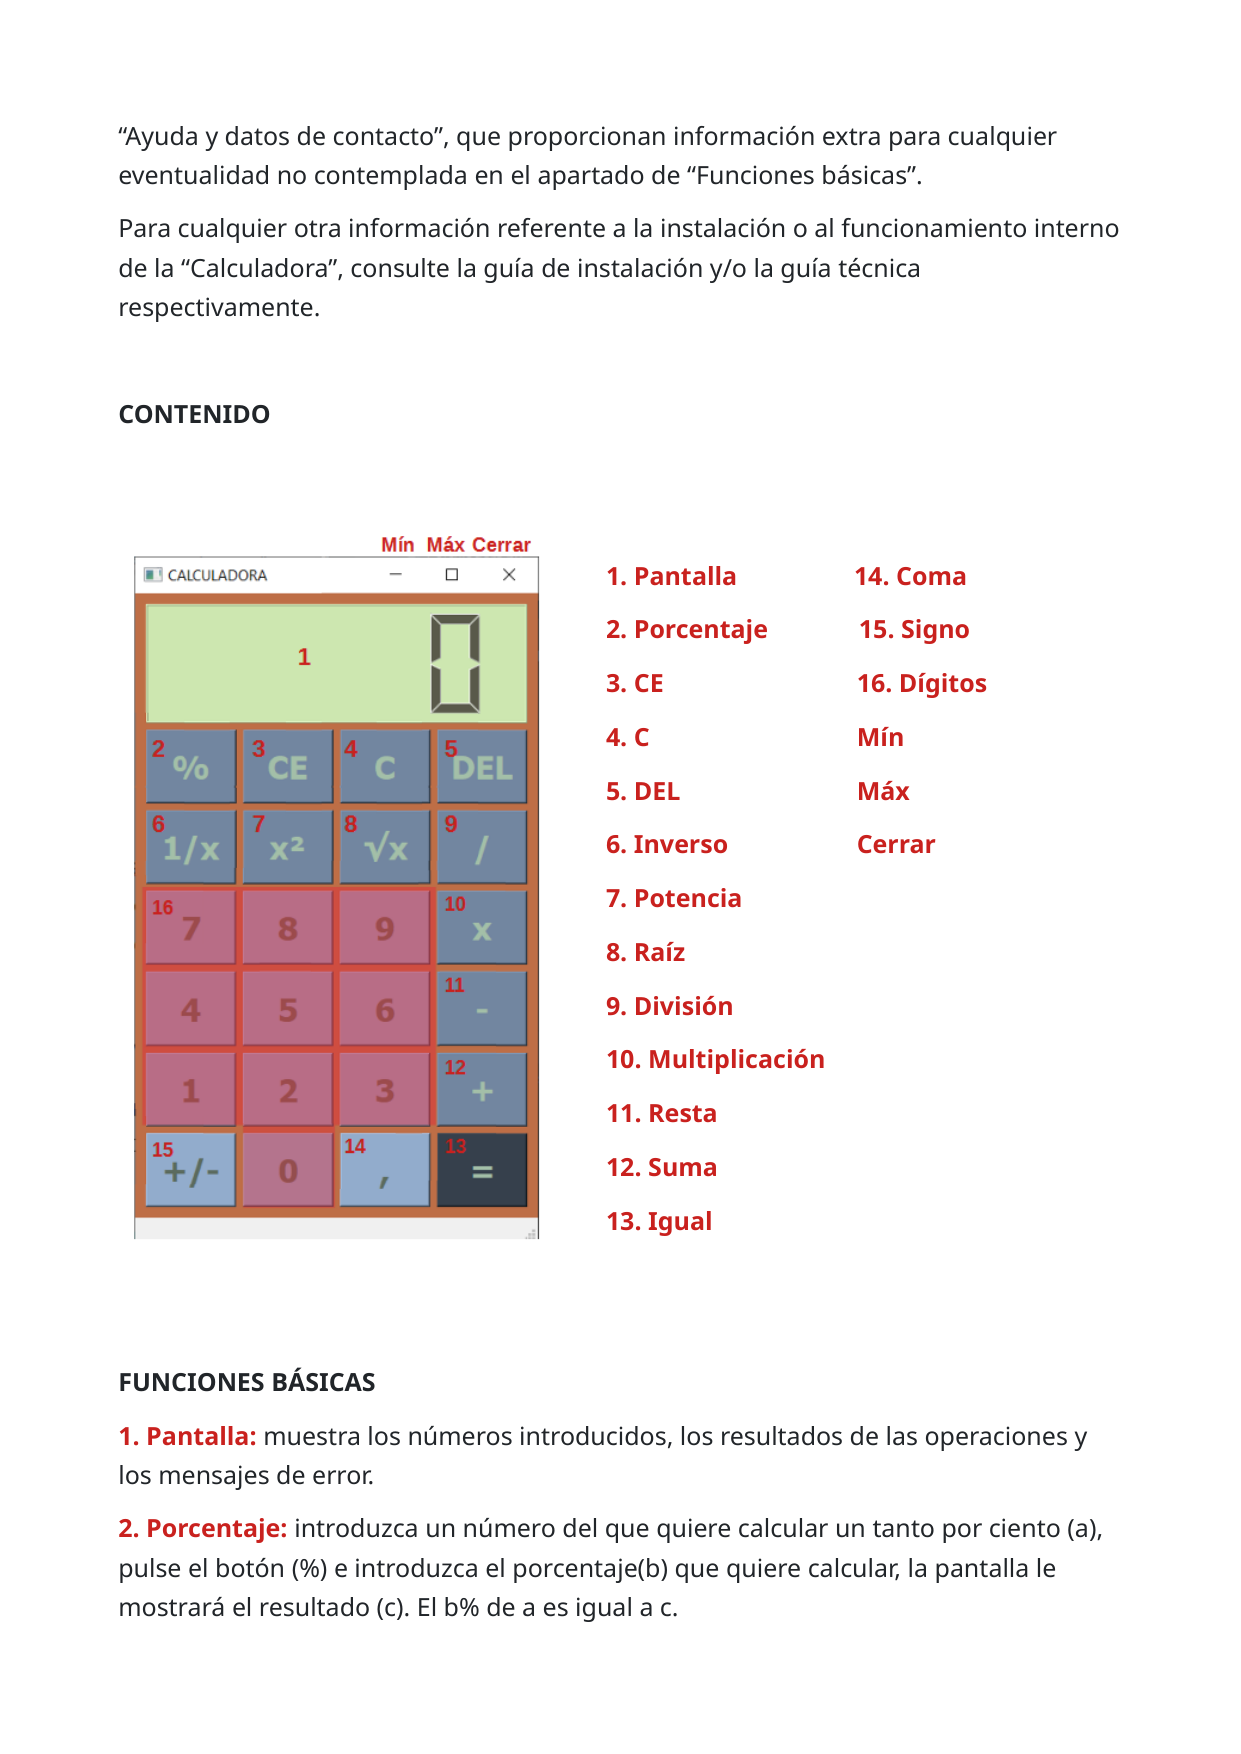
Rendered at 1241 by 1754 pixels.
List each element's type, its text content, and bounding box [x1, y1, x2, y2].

text 6. Inverso Cerrar [606, 827, 1122, 861]
text 4. C Mín [606, 719, 1122, 753]
text CONTENIDO [118, 397, 1122, 431]
text 3. CE 16. Dígitos [606, 666, 1122, 700]
text 12. Suma [606, 1149, 1122, 1183]
text 8. Raíz [606, 934, 1122, 968]
text 9. División [606, 988, 1122, 1022]
text 2. Porcentaje: introduzca un número del que quiere calcular un tanto por ciento (a), pulse el botón (%) e introduzca el porcentaje(b) que quiere calcular, la pantalla le mostrará el resultado (c). El b% de a es igual a c. [118, 1511, 1122, 1623]
text “Ayuda y datos de contacto”, que proporcionan información extra para cualquier eventualidad no contemplada en el apartado de “Funciones básicas”. [118, 118, 1122, 191]
text FUNCIONES BÁSICAS [118, 1364, 1122, 1398]
text 1. Pantalla: muestra los números introducidos, los resultados de las operaciones y los mensajes de error. [118, 1418, 1122, 1491]
text 5. DEL Máx [606, 773, 1122, 807]
text 1. Pantalla 14. Coma [606, 558, 1122, 592]
text 10. Multiplicación [606, 1042, 1122, 1076]
text 13. Igual [606, 1203, 1122, 1237]
text 7. Potencia [606, 881, 1122, 915]
text Para cualquier otra información referente a la instalación o al funcionamiento interno de la “Calculadora”, consulte la guía de instalación y/o la guía técnica respectivamente. [118, 211, 1122, 323]
text 2. Porcentaje 15. Signo [606, 612, 1122, 646]
picture [102, 504, 606, 1269]
text 11. Resta [606, 1096, 1122, 1130]
